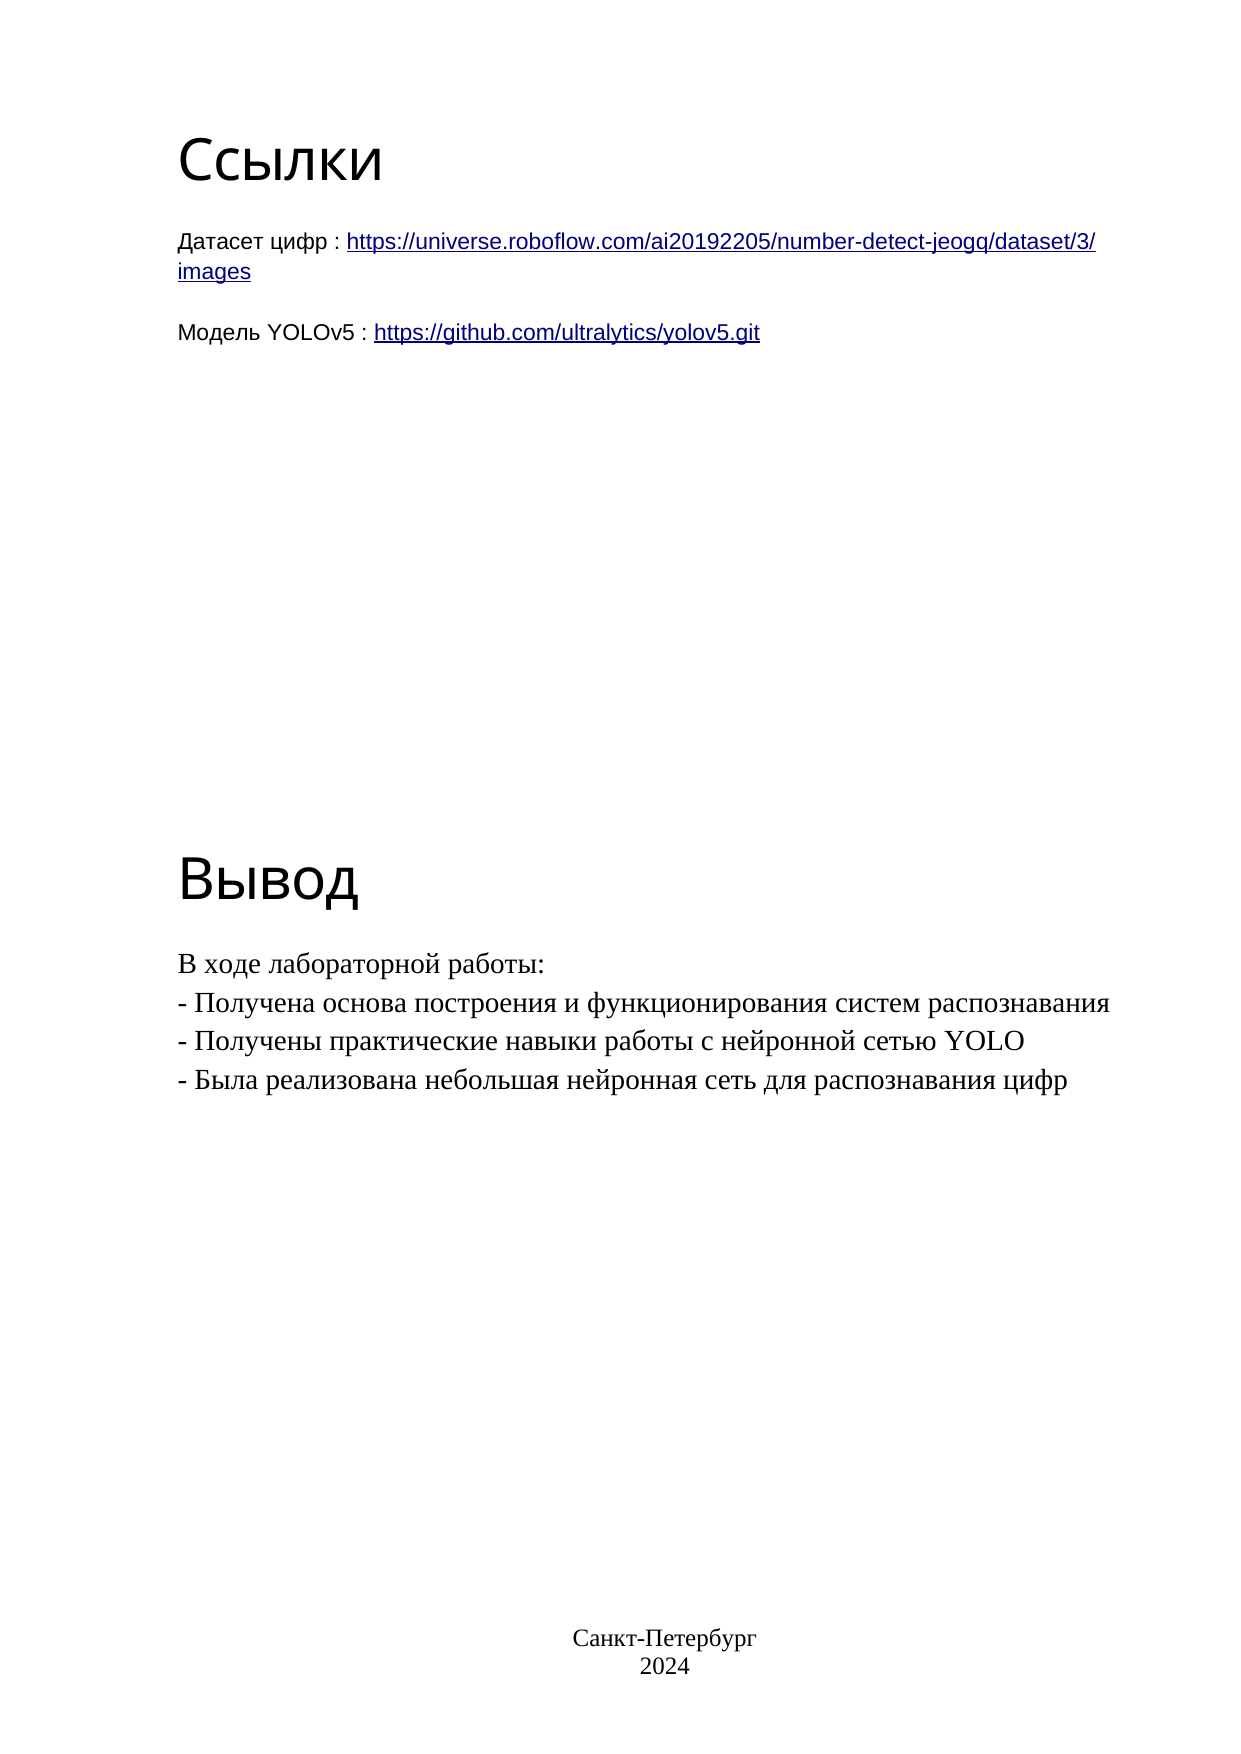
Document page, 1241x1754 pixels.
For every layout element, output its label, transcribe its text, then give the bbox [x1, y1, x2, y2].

text Датасет цифр : https://universe.roboflow.com/ai20192205/number-detect-jeogq/dataset/3/images [177, 228, 1152, 284]
text В ходе лабораторной работы: [177, 946, 1152, 980]
text - Получена основа построения и функционирования систем распознавания [177, 985, 1152, 1018]
text Модель YOLOv5 : https://github.com/ultralytics/yolov5.git [177, 318, 1152, 345]
text - Была реализована небольшая нейронная сеть для распознавания цифр [177, 1062, 1152, 1096]
title Вывод [177, 837, 1152, 916]
title Ссылки [177, 118, 1152, 198]
text - Получены практические навыки работы с нейронной сетью YOLO [177, 1023, 1152, 1057]
